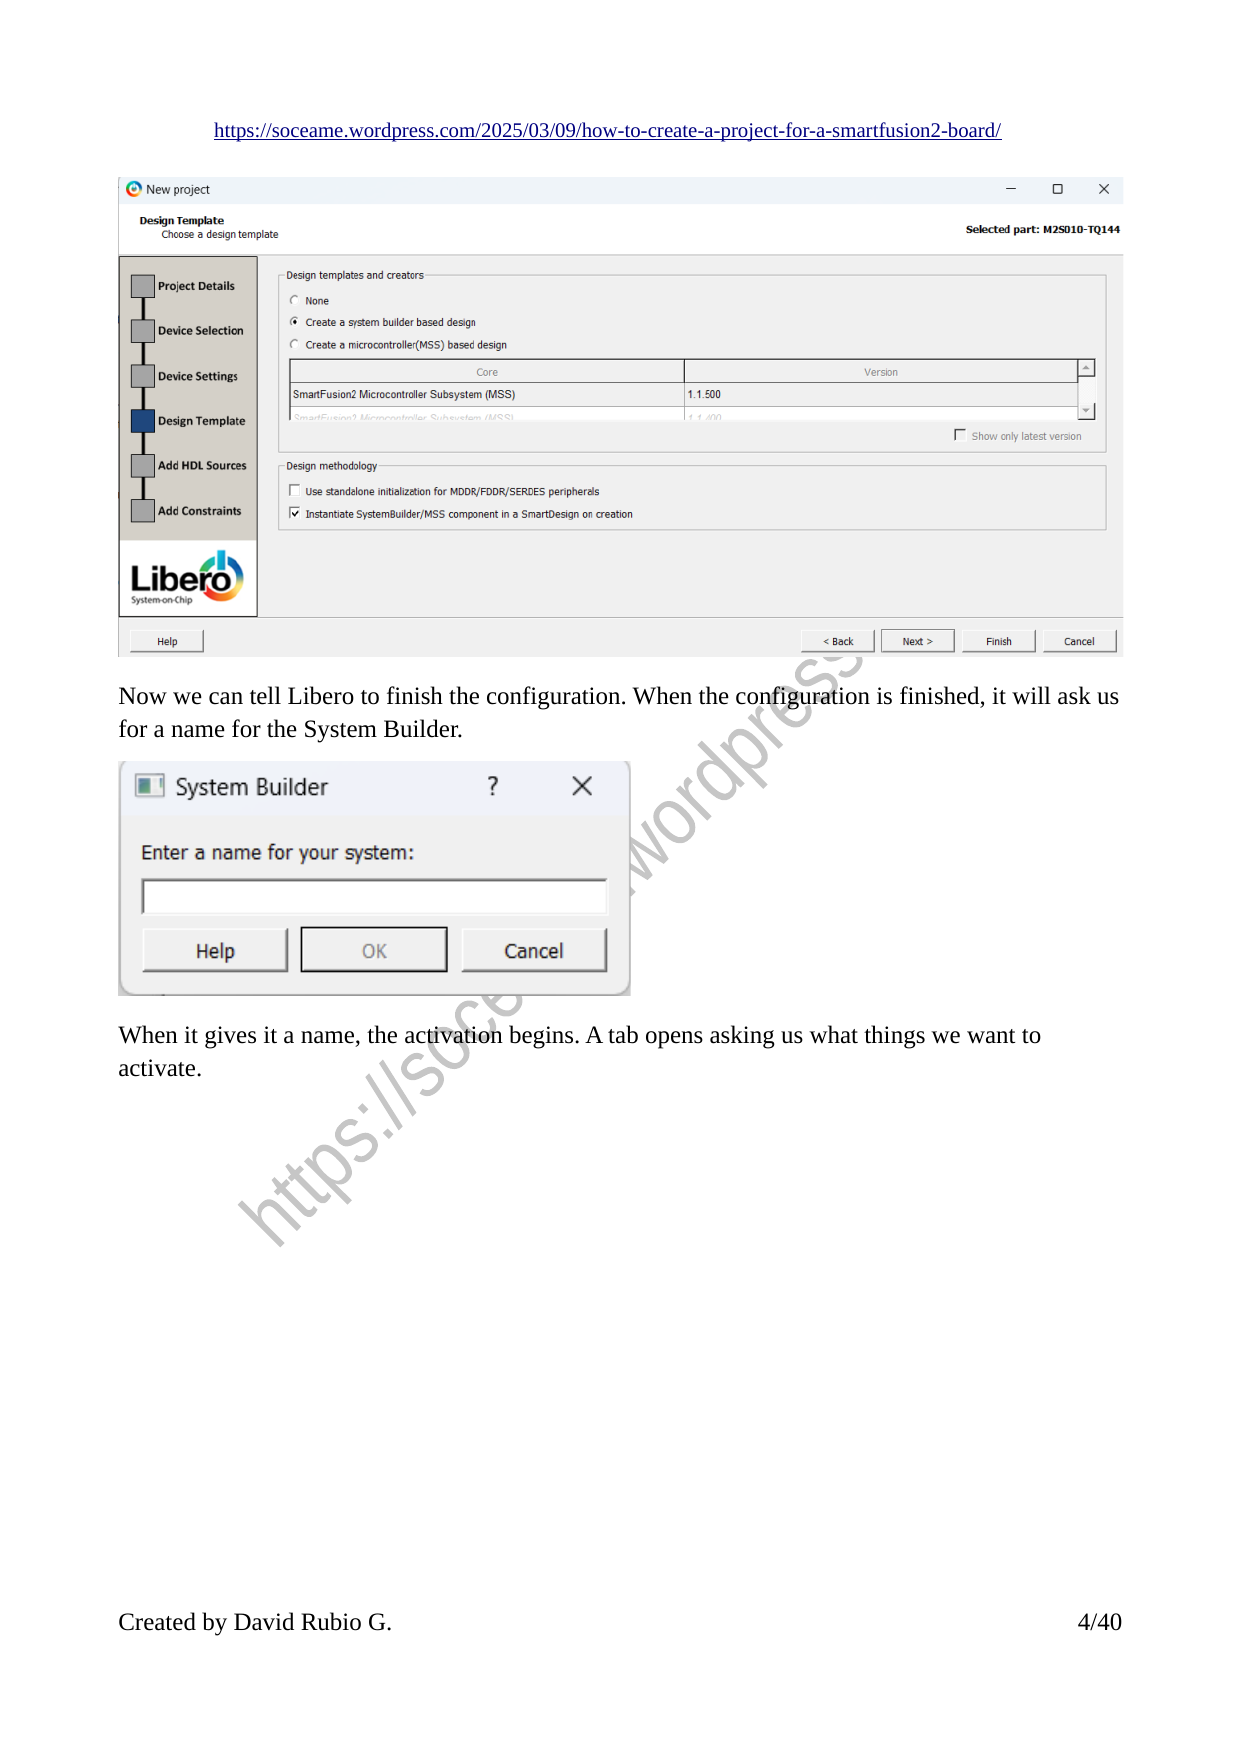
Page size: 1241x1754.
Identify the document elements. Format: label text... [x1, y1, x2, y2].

text When it gives it a name, the activation begins. A tab opens asking us what things we want to activate. [118, 1020, 1122, 1082]
picture [118, 177, 1124, 657]
text Now we can tell Libero to finish the configuration. When the configuration is finished, it will ask us for a name for the System Builder. [118, 681, 1122, 743]
picture [118, 761, 631, 996]
